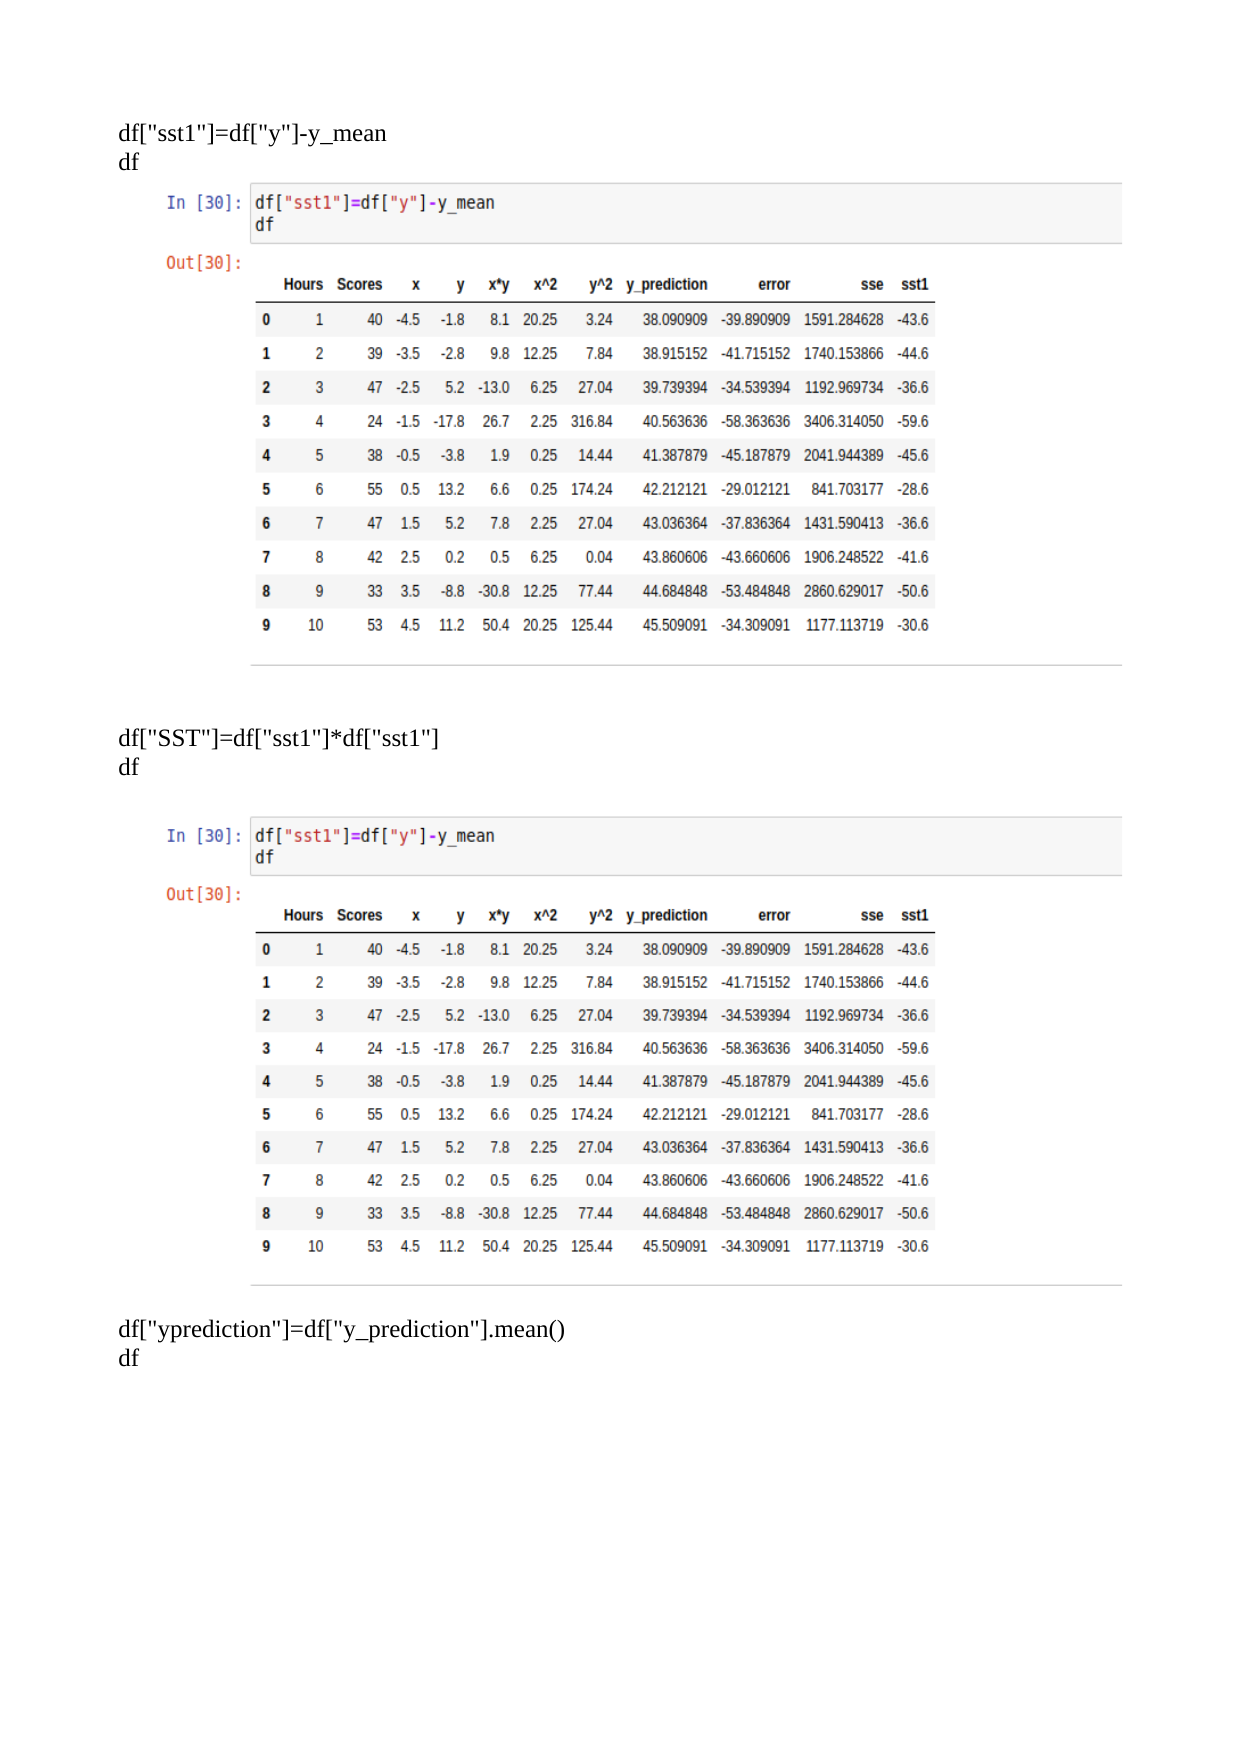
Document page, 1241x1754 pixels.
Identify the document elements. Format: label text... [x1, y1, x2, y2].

text df [118, 752, 1122, 781]
text df["sst1"]=df["y"]-y_mean [118, 118, 1122, 147]
text df["yprediction"]=df["y_prediction"].mean() [118, 1314, 1122, 1343]
text df [118, 1343, 1122, 1372]
text df [118, 147, 1122, 175]
picture [118, 809, 1123, 1286]
picture [118, 175, 1123, 666]
text df["SST"]=df["sst1"]*df["sst1"] [118, 723, 1122, 752]
